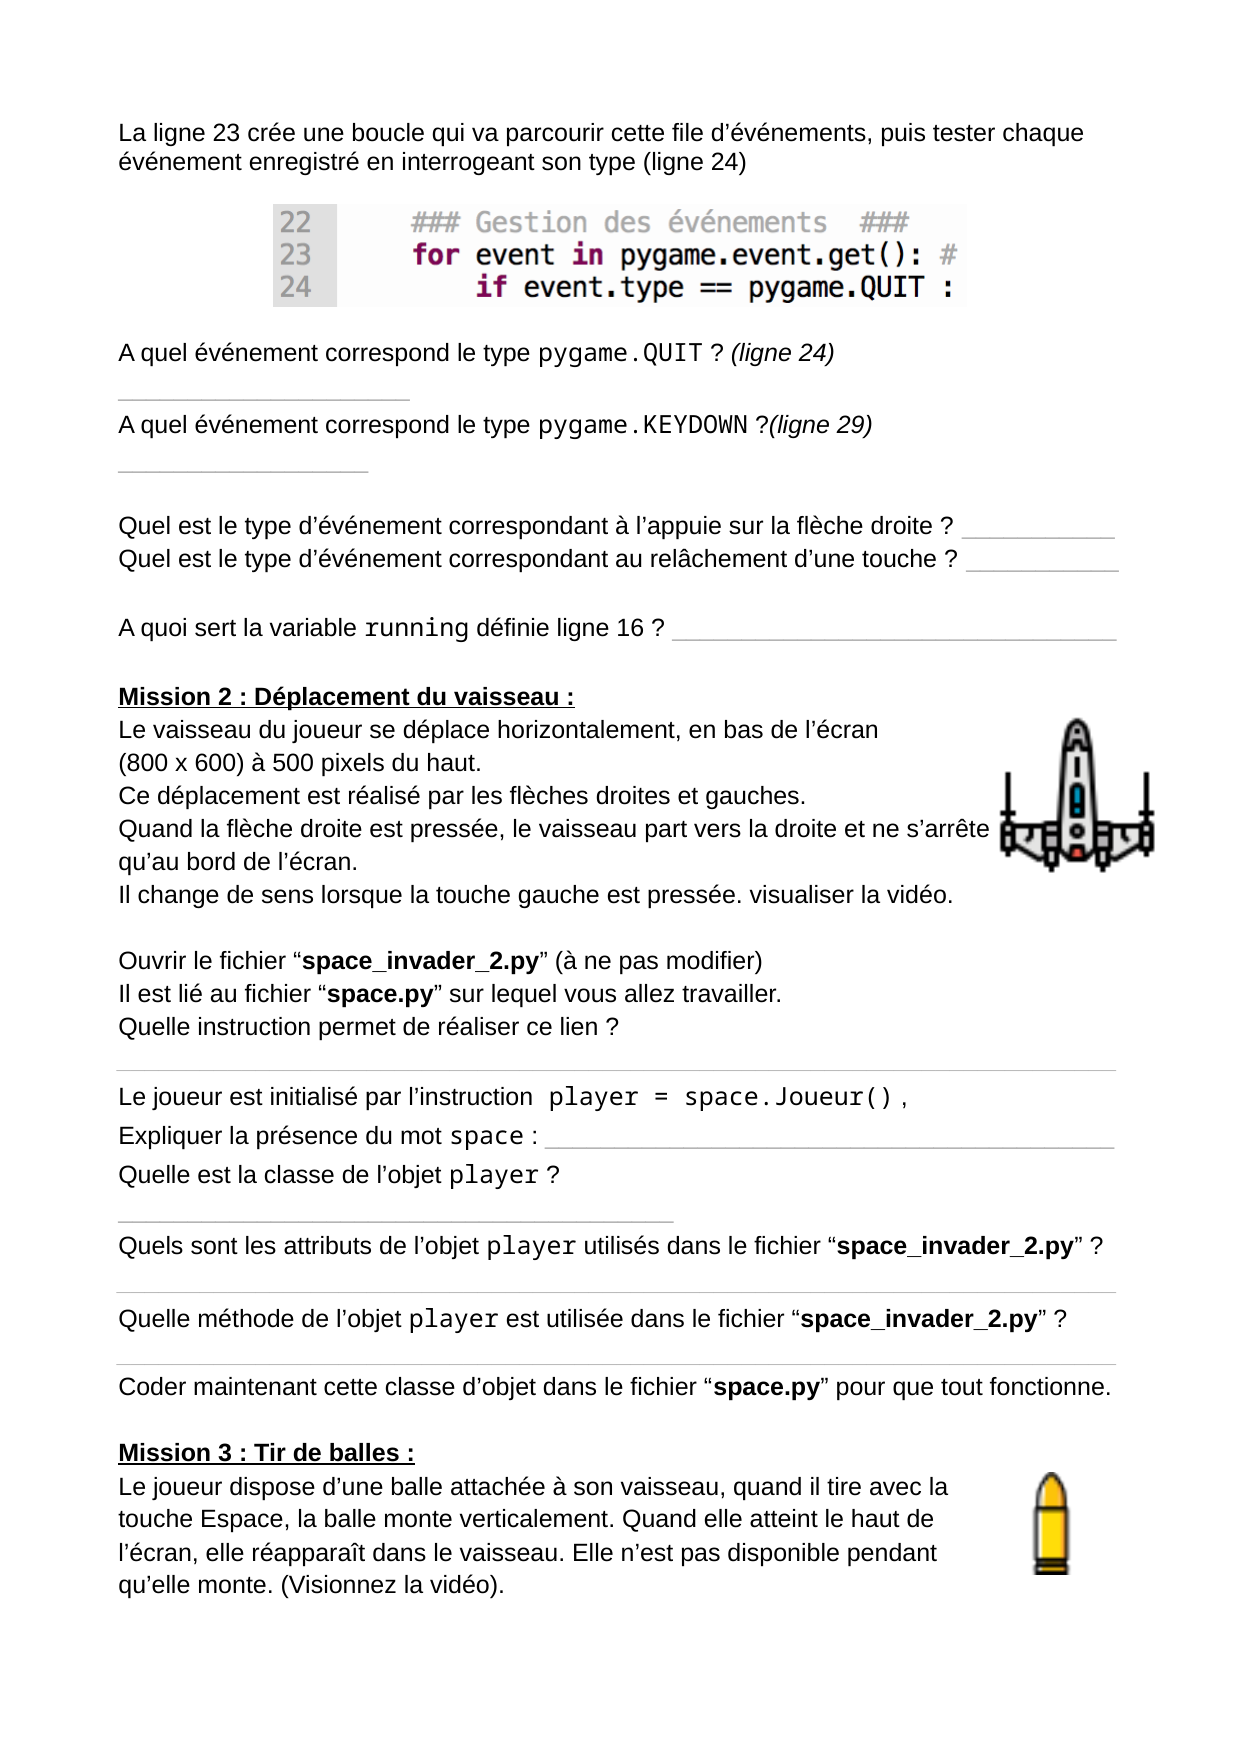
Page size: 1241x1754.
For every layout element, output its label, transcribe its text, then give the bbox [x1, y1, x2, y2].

text Coder maintenant cette classe d’objet dans le fichier “space.py” pour que tout fonctionne. [118, 1372, 1122, 1401]
text Expliquer la présence du mot space : _________________________________________ [118, 1117, 1122, 1152]
text Quand la flèche droite est pressée, le vaisseau part vers la droite et ne s’arrête qu’au bord de l’écran. Il change de sens lorsque la touche gauche est pressée. visualiser la vidéo. [118, 814, 1122, 909]
text Quel est le type d’événement correspondant au relâchement d’une touche ? ___________ [118, 544, 1122, 573]
text Le vaisseau du joueur se déplace horizontalement, en bas de l’écran (800 x 600) à 500 pixels du haut. Ce déplacement est réalisé par les flèches droites et gauches. [118, 715, 996, 810]
picture [996, 714, 1160, 878]
text Le joueur dispose d’une balle attachée à son vaisseau, quand il tire avec la touche Espace, la balle monte verticalement. Quand elle atteint le haut de l’écran, elle réapparaît dans le vaisseau. Elle n’est pas disponible pendant qu’elle monte. (Visionnez la vidéo). [118, 1471, 1122, 1599]
text ________________________________________________________________________ [118, 1045, 1122, 1074]
text A quel événement correspond le type pygame.QUIT ? (ligne 24) _____________________ [118, 335, 1122, 402]
picture [1001, 1472, 1104, 1575]
text Quelle instruction permet de réaliser ce lien ? [118, 1012, 1122, 1041]
text A quoi sert la variable running définie ligne 16 ? ________________________________ [118, 610, 1122, 644]
text ________________________________________________________________________ [118, 1267, 1122, 1296]
text Ouvrir le fichier “space_invader_2.py” (à ne pas modifier) [118, 946, 1122, 975]
text Mission 2 : Déplacement du vaisseau : [118, 682, 1122, 711]
text ________________________________________________________________________ [118, 1339, 1122, 1368]
text A quel événement correspond le type pygame.KEYDOWN ?(ligne 29) __________________ [118, 406, 1122, 473]
text Mission 3 : Tir de balles : [118, 1438, 1122, 1467]
text Quels sont les attributs de l’objet player utilisés dans le fichier “space_invader_2.py” ? [118, 1228, 1122, 1262]
text Quelle est la classe de l’objet player ? ________________________________________ [118, 1157, 1122, 1224]
text Le joueur est initialisé par l’instruction player = space.Joueur() , [118, 1078, 1122, 1112]
text Quelle méthode de l’objet player est utilisée dans le fichier “space_invader_2.py” ? [118, 1300, 1122, 1334]
text La ligne 23 crée une boucle qui va parcourir cette file d’événements, puis tester chaque événement enregistré en interrogeant son type (ligne 24) [118, 118, 1122, 176]
text Quel est le type d’événement correspondant à l’appuie sur la flèche droite ? ___________ [118, 511, 1122, 539]
picture [273, 204, 968, 307]
text Il est lié au fichier “space.py” sur lequel vous allez travailler. [118, 979, 1122, 1008]
